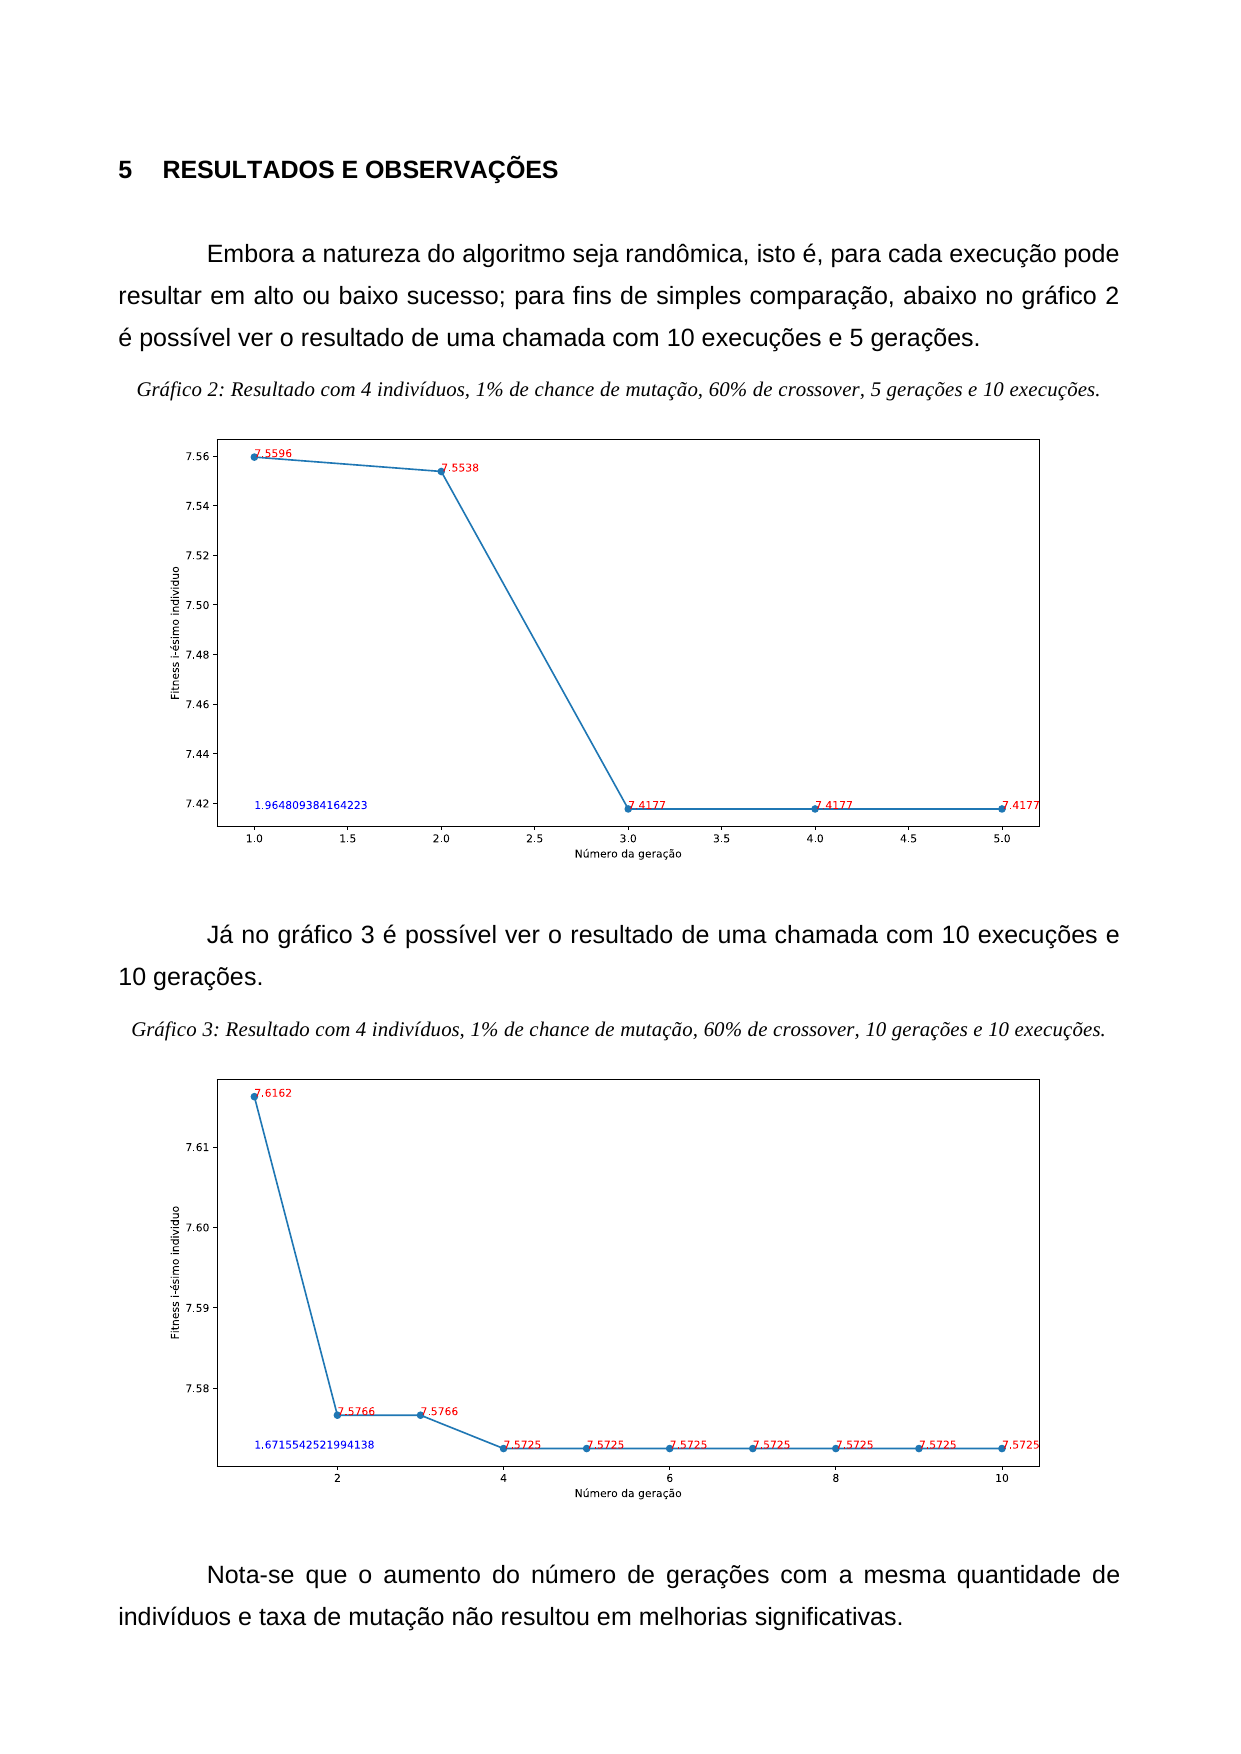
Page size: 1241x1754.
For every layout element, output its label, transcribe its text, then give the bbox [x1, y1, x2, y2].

text Gráfico 2: Resultado com 4 indivíduos, 1% de chance de mutação, 60% de crossover, 5 gerações e 10 execuções. [136, 378, 1104, 401]
text Nota-se que o aumento do número de gerações com a mesma quantidade de indivíduos e taxa de mutação não resultou em melhorias significativas. [118, 1561, 1122, 1631]
text Gráfico 3: Resultado com 4 indivíduos, 1% de chance de mutação, 60% de crossover, 10 gerações e 10 execuções. [131, 1018, 1109, 1041]
text Já no gráfico 3 é possível ver o resultado de uma chamada com 10 execuções e 10 gerações. [118, 921, 1122, 991]
subtitle RESULTADOS E OBSERVAÇÕES [118, 156, 1122, 184]
text Embora a natureza do algoritmo seja randômica, isto é, para cada execução pode resultar em alto ou baixo sucesso; para fins de simples comparação, abaixo no gráfico 2 é possível ver o resultado de uma chamada com 10 execuções e 5 gerações. [118, 239, 1122, 352]
